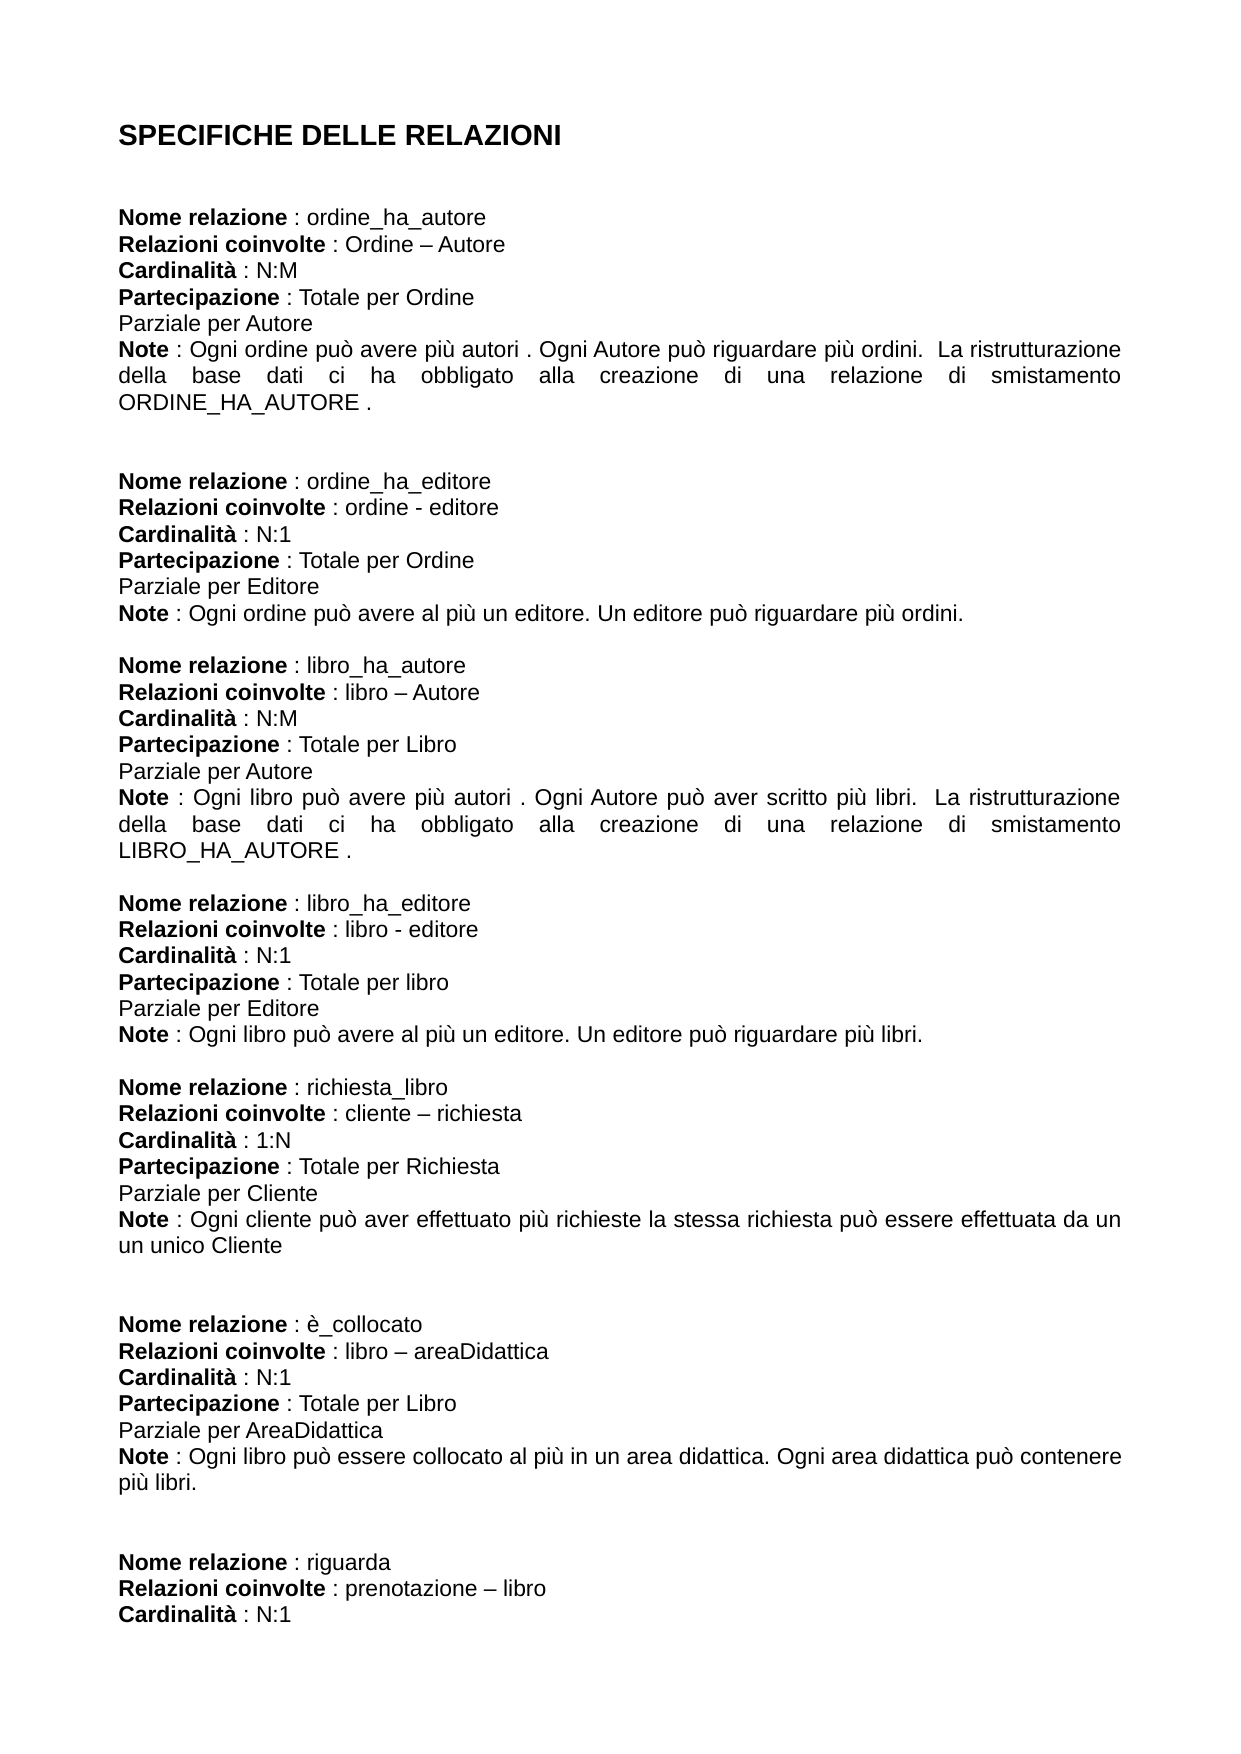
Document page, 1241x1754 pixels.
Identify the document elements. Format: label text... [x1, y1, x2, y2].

text Partecipazione : Totale per libro [118, 969, 1122, 995]
text Cardinalità : N:1 [118, 1364, 1122, 1390]
text Parziale per Cliente [118, 1179, 1122, 1206]
text Partecipazione : Totale per Richiesta [118, 1153, 1122, 1179]
text Relazioni coinvolte : Ordine – Autore [118, 231, 1122, 257]
text Nome relazione : riguarda [118, 1548, 1122, 1575]
text Cardinalità : 1:N [118, 1127, 1122, 1153]
text Parziale per AreaDidattica [118, 1417, 1122, 1443]
text Relazioni coinvolte : ordine - editore [118, 494, 1122, 521]
text Partecipazione : Totale per Ordine [118, 283, 1122, 310]
text Nome relazione : ordine_ha_editore [118, 468, 1122, 494]
text Partecipazione : Totale per Ordine [118, 547, 1122, 573]
text Note : Ogni libro può essere collocato al più in un area didattica. Ogni area didattica può contenere più libri. [118, 1443, 1122, 1496]
text Partecipazione : Totale per Libro [118, 1390, 1122, 1417]
text Nome relazione : libro_ha_editore [118, 889, 1122, 916]
text SPECIFICHE DELLE RELAZIONI [118, 118, 1122, 152]
text Cardinalità : N:1 [118, 521, 1122, 547]
text Relazioni coinvolte : libro - editore [118, 916, 1122, 942]
text Nome relazione : libro_ha_autore [118, 652, 1122, 679]
text Cardinalità : N:1 [118, 942, 1122, 969]
text Note : Ogni ordine può avere al più un editore. Un editore può riguardare più ordini. [118, 600, 1122, 626]
text Note : Ogni ordine può avere più autori . Ogni Autore può riguardare più ordini. La ristrutturazione della base dati ci ha obbligato alla creazione di una relazione di smistamento ORDINE_HA_AUTORE . [118, 336, 1122, 415]
text Cardinalità : N:M [118, 705, 1122, 731]
text Note : Ogni libro può avere più autori . Ogni Autore può aver scritto più libri. La ristrutturazione della base dati ci ha obbligato alla creazione di una relazione di smistamento LIBRO_HA_AUTORE . [118, 784, 1122, 863]
text Relazioni coinvolte : libro – areaDidattica [118, 1338, 1122, 1364]
text Cardinalità : N:M [118, 257, 1122, 283]
text Partecipazione : Totale per Libro [118, 731, 1122, 758]
text Parziale per Editore [118, 995, 1122, 1021]
text Relazioni coinvolte : prenotazione – libro [118, 1575, 1122, 1601]
text Note : Ogni cliente può aver effettuato più richieste la stessa richiesta può essere effettuata da un un unico Cliente [118, 1206, 1122, 1258]
text Parziale per Autore [118, 758, 1122, 784]
text Relazioni coinvolte : cliente – richiesta [118, 1100, 1122, 1127]
text Note : Ogni libro può avere al più un editore. Un editore può riguardare più libri. [118, 1021, 1122, 1048]
text Nome relazione : richiesta_libro [118, 1074, 1122, 1100]
text Parziale per Editore [118, 573, 1122, 600]
text Nome relazione : è_collocato [118, 1311, 1122, 1338]
text Cardinalità : N:1 [118, 1601, 1122, 1627]
text Relazioni coinvolte : libro – Autore [118, 679, 1122, 705]
text Parziale per Autore [118, 310, 1122, 336]
text Nome relazione : ordine_ha_autore [118, 204, 1122, 231]
